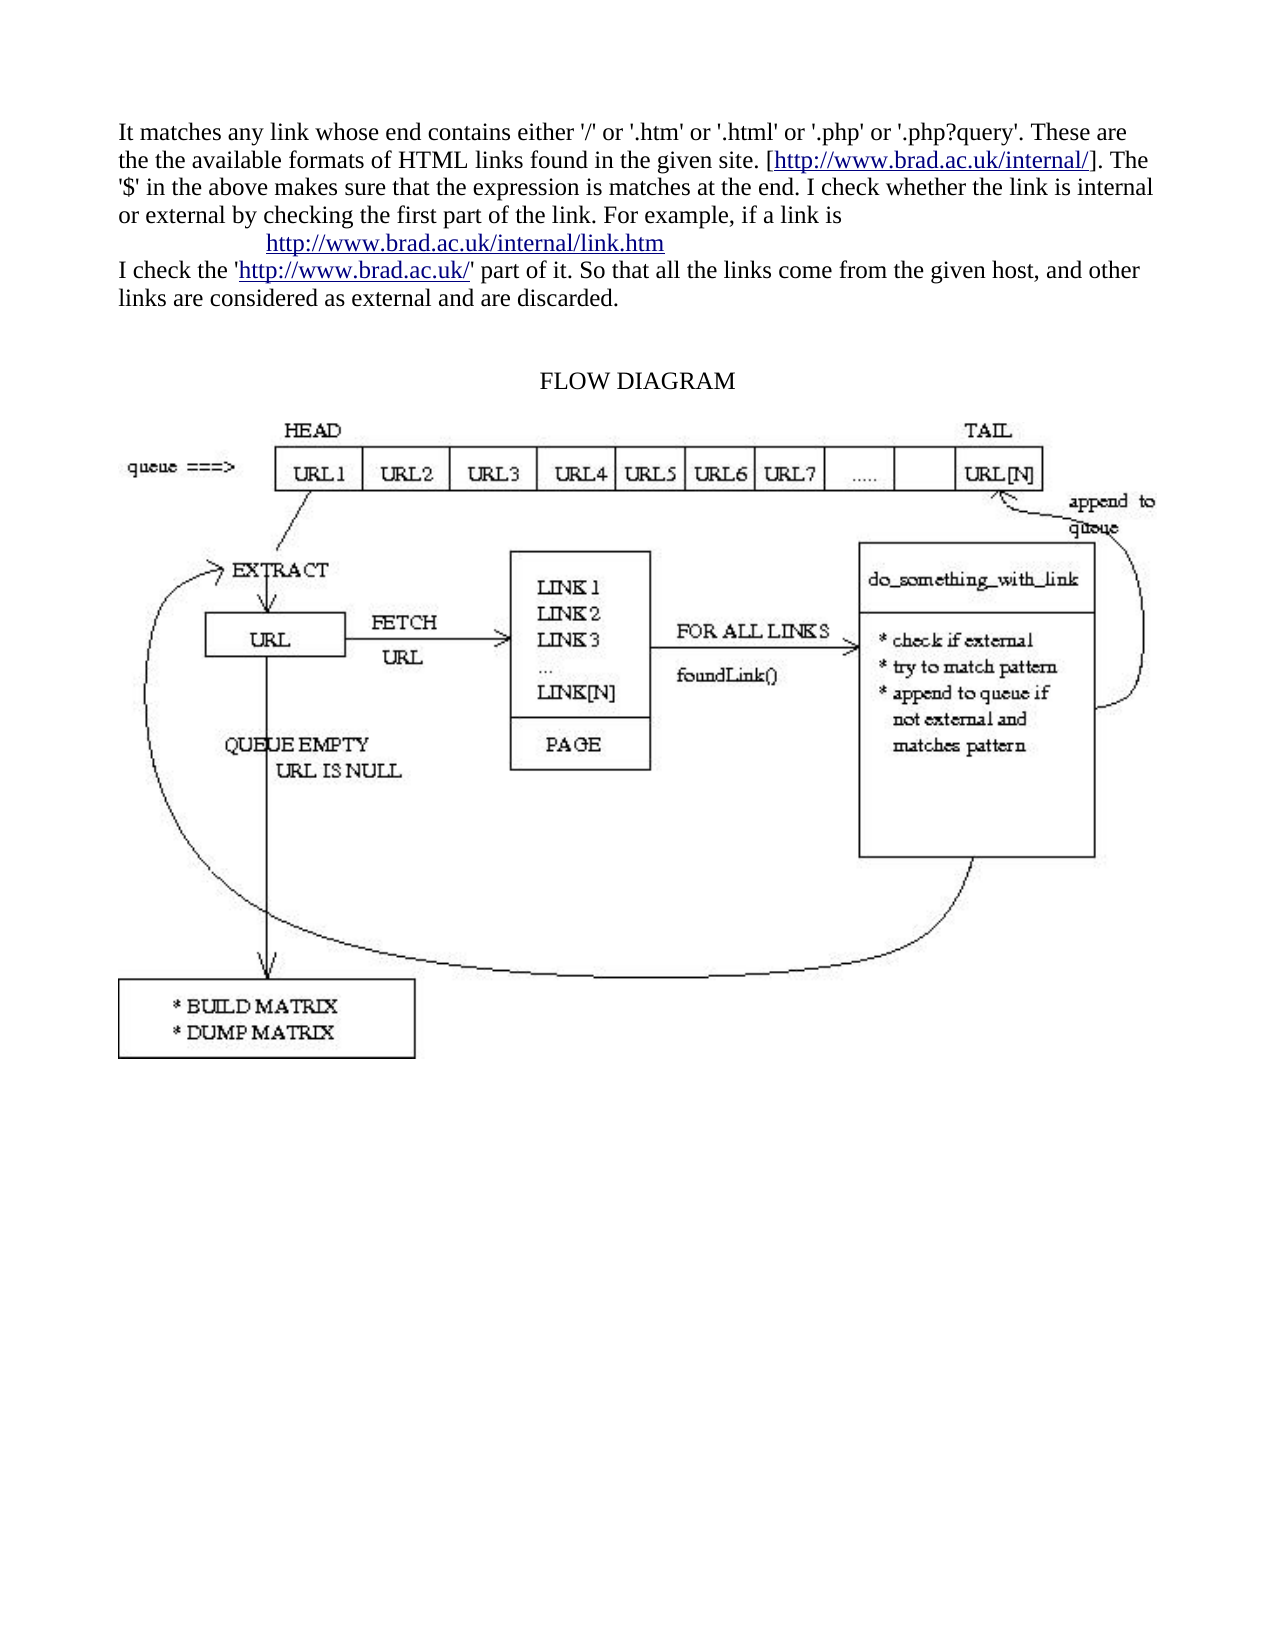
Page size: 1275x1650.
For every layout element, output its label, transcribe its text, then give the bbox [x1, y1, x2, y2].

text FLOW DIAGRAM [118, 367, 1157, 395]
text It matches any link whose end contains either '/' or '.htm' or '.html' or '.php' or '.php?query'. These are the the available formats of HTML links found in the given site. [http://www.brad.ac.uk/internal/]. The '$' in the above makes sure that the expression is matches at the end. I check whether the link is internal or external by checking the first part of the link. For example, if a link is [118, 118, 1157, 229]
text http://www.brad.ac.uk/internal/link.htm [118, 229, 1157, 257]
picture [118, 422, 1157, 1059]
text I check the 'http://www.brad.ac.uk/' part of it. So that all the links come from the given host, and other links are considered as external and are discarded. [118, 257, 1157, 312]
